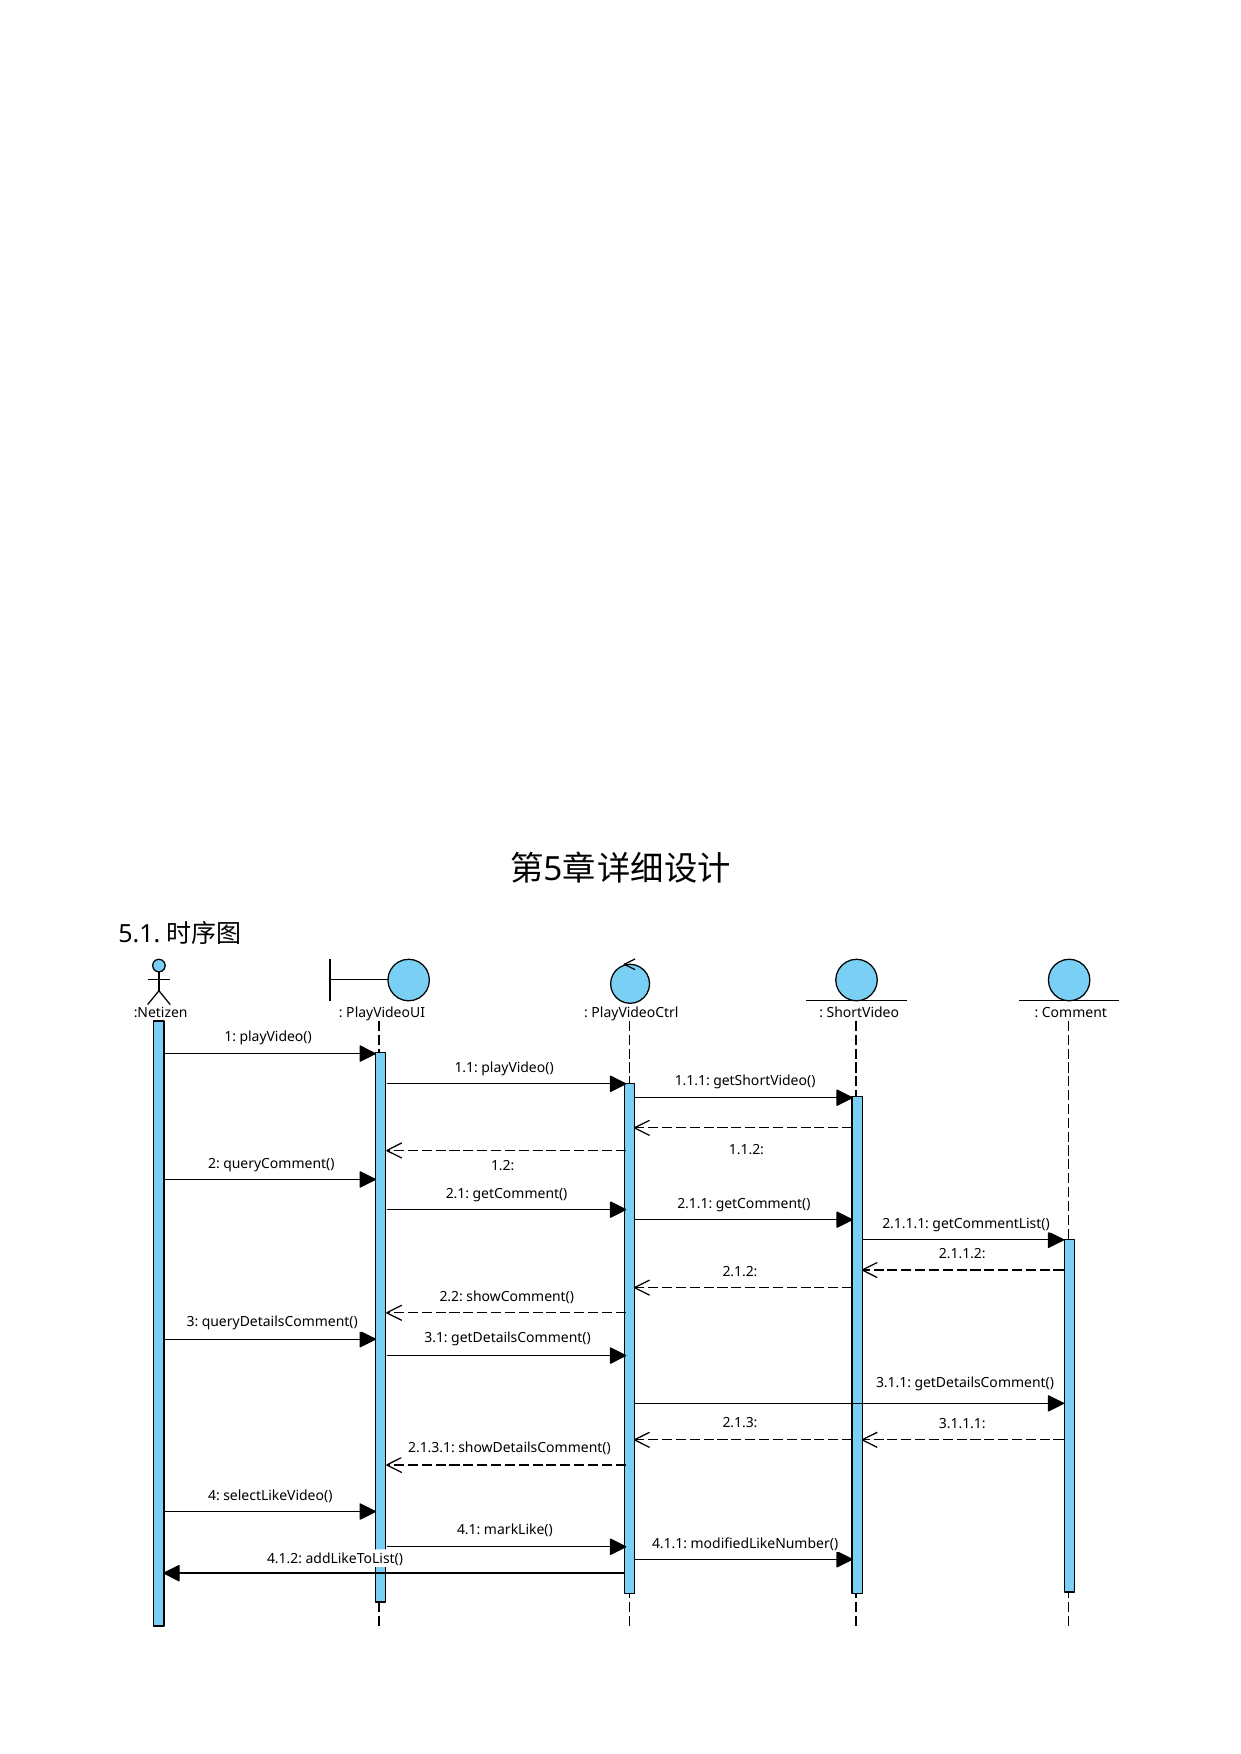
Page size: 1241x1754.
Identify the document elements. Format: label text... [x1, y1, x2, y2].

subtitle 详细设计 [118, 845, 1122, 891]
subtitle 时序图 [118, 916, 1122, 950]
